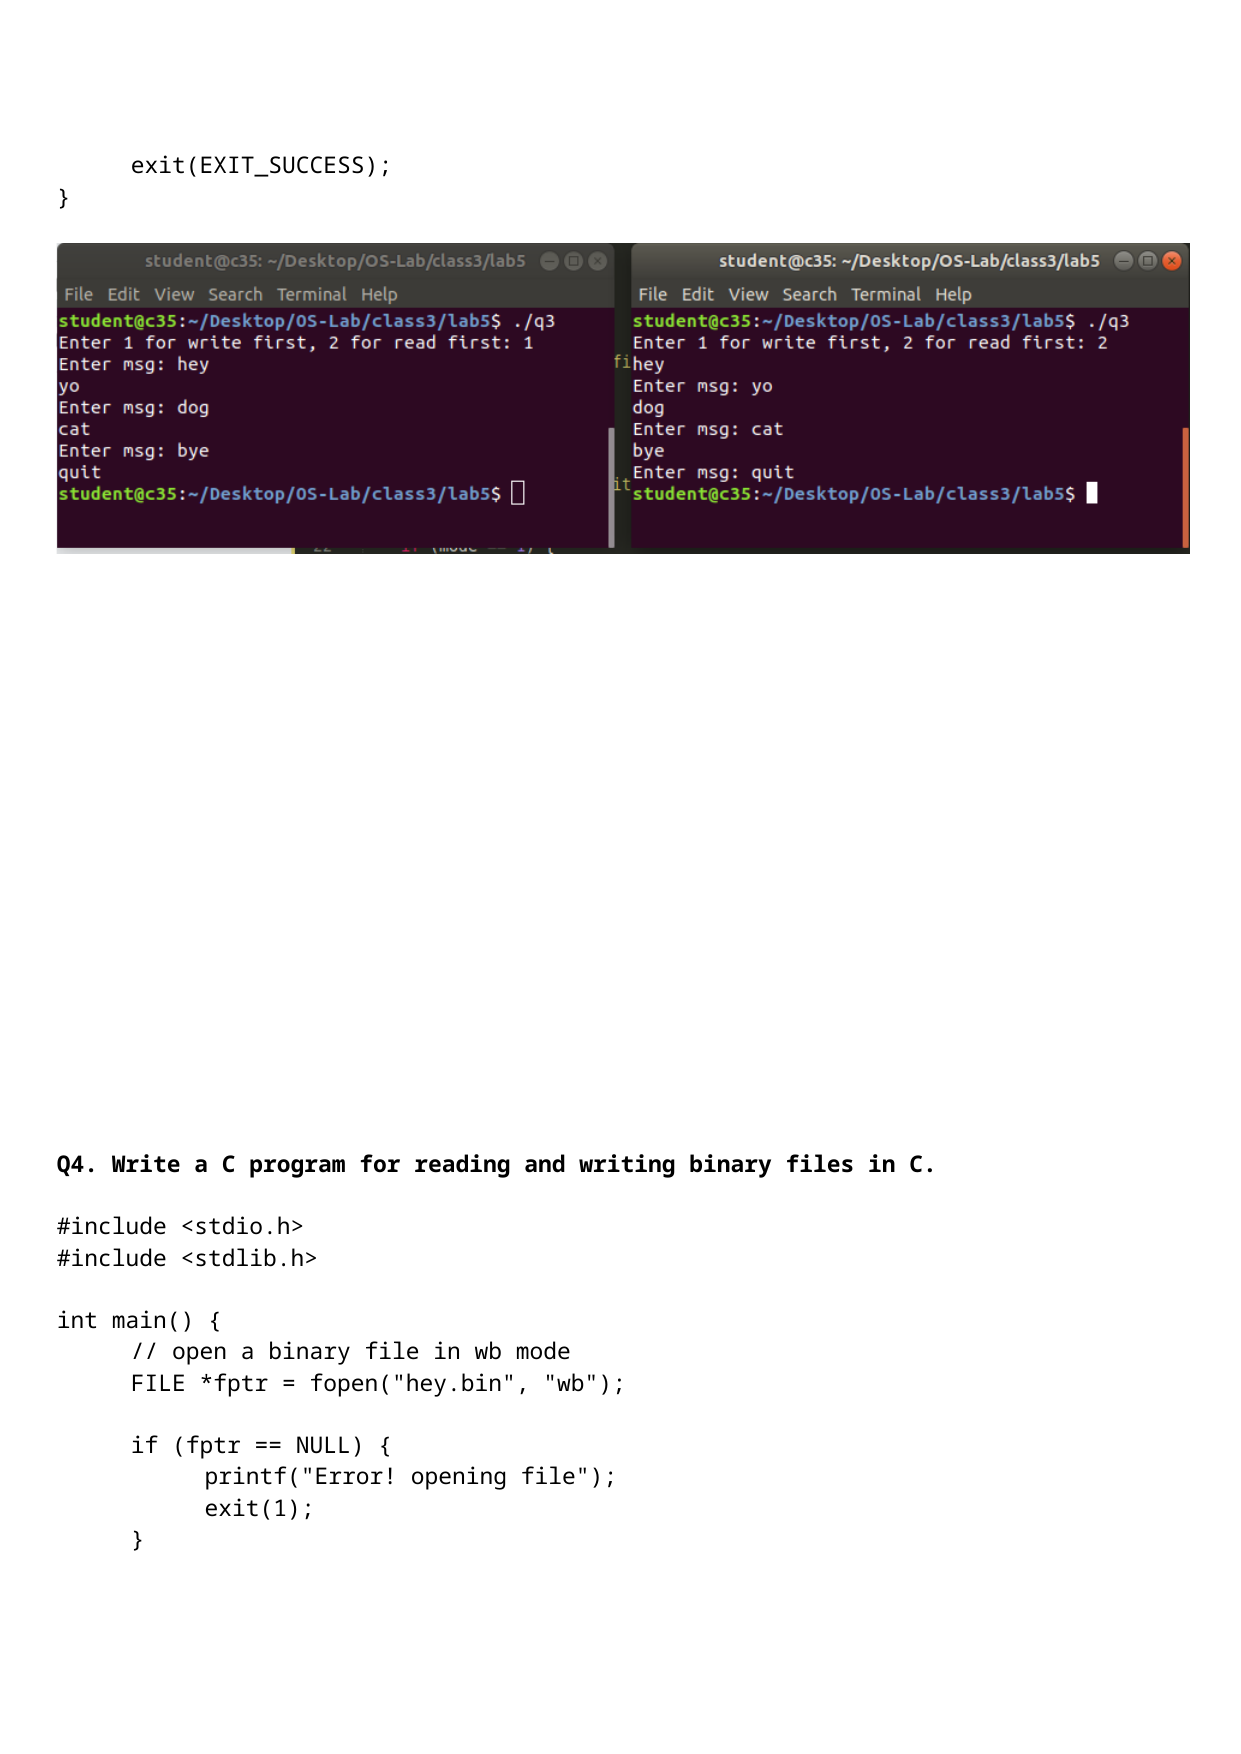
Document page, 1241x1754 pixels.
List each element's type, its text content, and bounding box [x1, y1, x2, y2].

text if (fptr == NULL) { [57, 1429, 1190, 1460]
text exit(1); [57, 1491, 1190, 1523]
text // open a binary file in wb mode [57, 1335, 1190, 1366]
text #include <stdlib.h> [57, 1241, 1190, 1273]
text #include <stdio.h> [57, 1210, 1190, 1241]
text exit(EXIT_SUCCESS); [57, 149, 1190, 181]
text FILE *fptr = fopen("hey.bin", "wb"); [57, 1366, 1190, 1398]
text printf("Error! opening file"); [57, 1460, 1190, 1491]
text } [57, 181, 1190, 212]
picture [56, 243, 1190, 554]
text } [57, 1523, 1190, 1554]
text Q4. Write a C program for reading and writing binary files in C. [57, 1148, 1190, 1179]
text int main() { [57, 1304, 1190, 1335]
